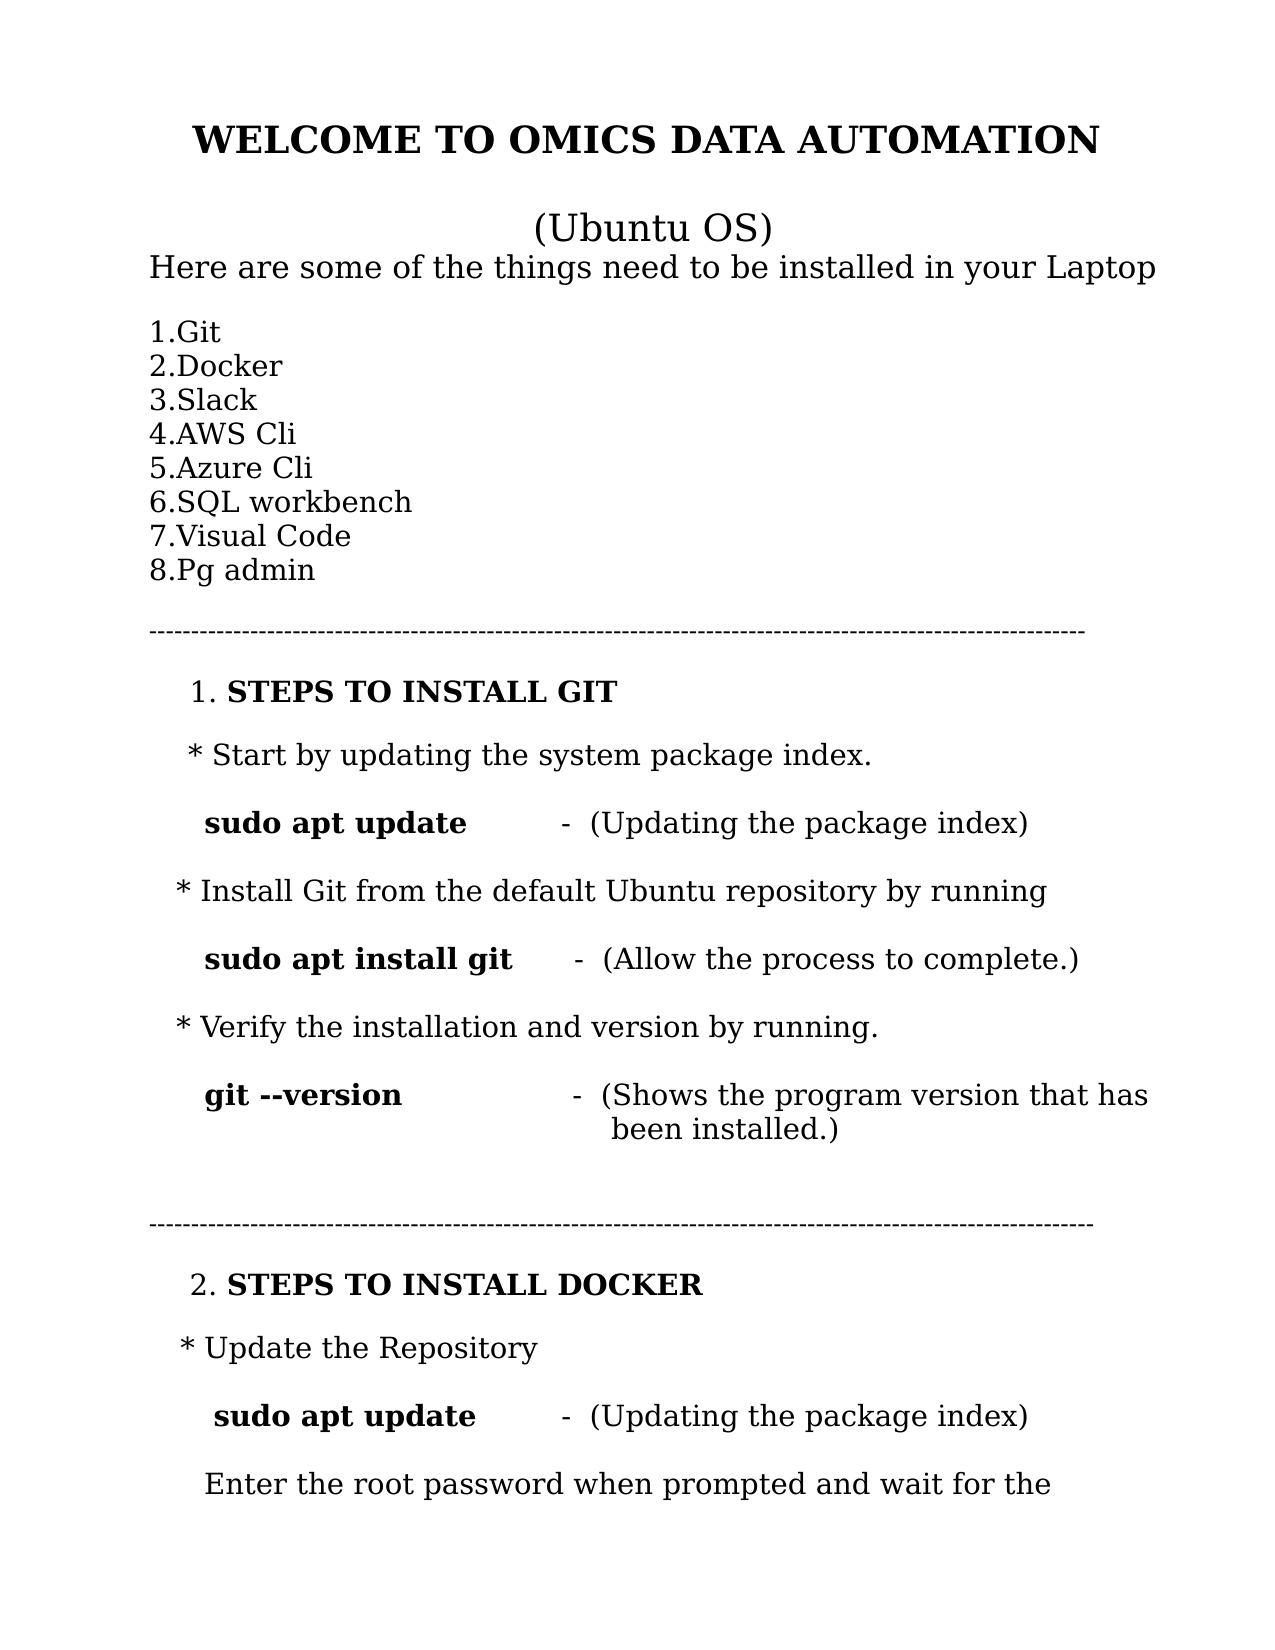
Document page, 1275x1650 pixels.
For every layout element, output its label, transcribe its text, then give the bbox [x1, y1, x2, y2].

text 1.Git [148, 315, 1158, 349]
text Enter the root password when prompted and wait for the [148, 1467, 1158, 1501]
text 1. STEPS TO INSTALL GIT [148, 674, 1158, 709]
text 7.Visual Code [148, 519, 1158, 553]
text 5.Azure Cli [148, 451, 1158, 485]
text 4.AWS Cli [148, 417, 1158, 451]
text 8.Pg admin [148, 553, 1158, 587]
text 2.Docker [148, 349, 1158, 383]
text (Ubuntu OS) [148, 206, 1158, 250]
text 3.Slack [148, 383, 1158, 417]
text 2. STEPS TO INSTALL DOCKER [148, 1268, 1158, 1302]
text Here are some of the things need to be installed in your Laptop [148, 250, 1158, 286]
text sudo apt update - (Updating the package index) [148, 806, 1158, 840]
text git --version - (Shows the program version that has [148, 1078, 1158, 1112]
text * Install Git from the default Ubuntu repository by running [148, 874, 1158, 908]
text sudo apt update - (Updating the package index) [148, 1399, 1158, 1433]
text WELCOME TO OMICS DATA AUTOMATION [148, 118, 1158, 162]
text ---------------------------------------------------------------------------------------------------------------- [148, 1209, 1158, 1239]
text * Verify the installation and version by running. [148, 1010, 1158, 1044]
text --------------------------------------------------------------------------------------------------------------- [148, 616, 1158, 645]
text been installed.) [148, 1112, 1158, 1146]
text 6.SQL workbench [148, 485, 1158, 519]
text * Update the Repository [148, 1331, 1158, 1365]
text sudo apt install git - (Allow the process to complete.) [148, 942, 1158, 976]
text * Start by updating the system package index. [119, 738, 1158, 772]
